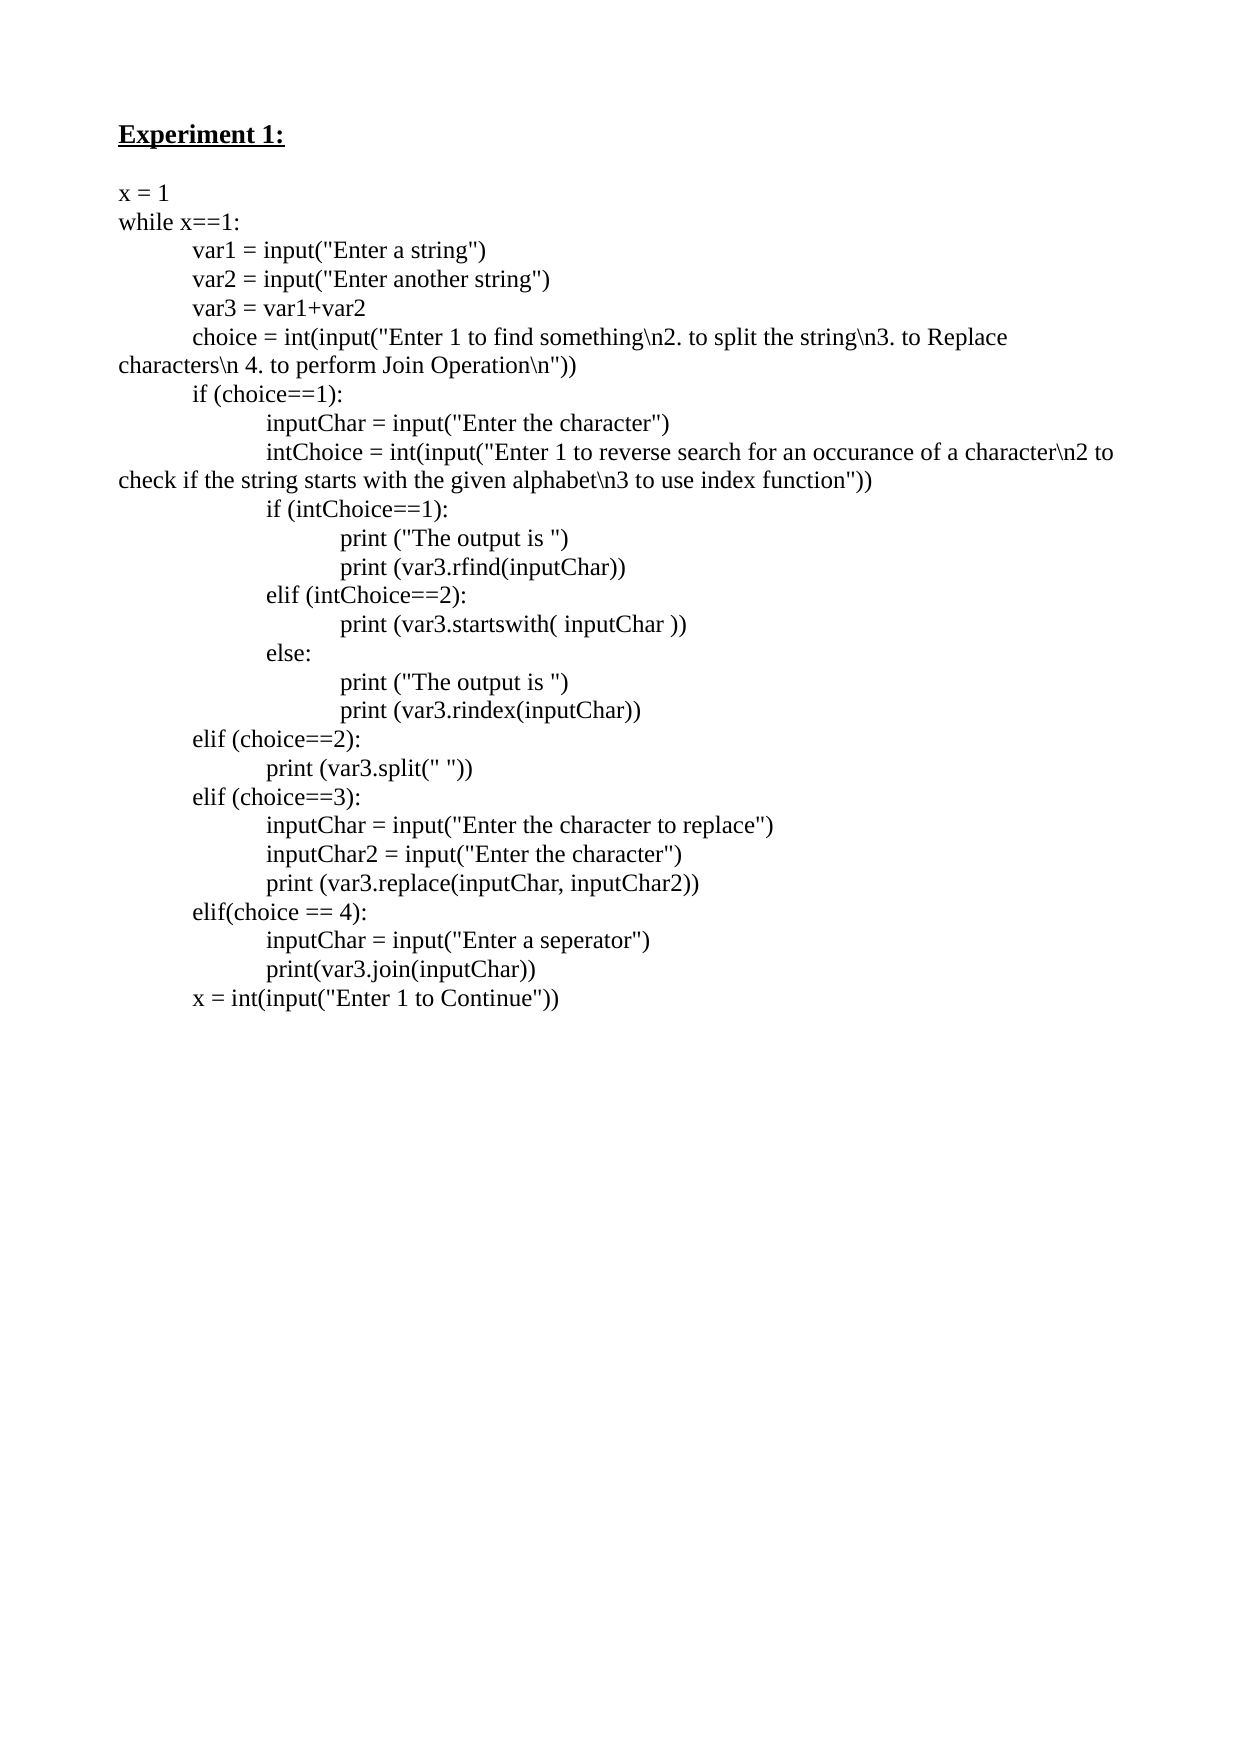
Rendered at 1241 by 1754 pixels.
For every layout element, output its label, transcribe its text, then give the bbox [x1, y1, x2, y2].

text inputChar = input("Enter the character to replace") [118, 811, 1122, 839]
text intChoice = int(input("Enter 1 to reverse search for an occurance of a character\n2 to check if the string starts with the given alphabet\n3 to use index function")) [118, 437, 1122, 494]
text x = int(input("Enter 1 to Continue")) [118, 983, 1122, 1012]
text inputChar2 = input("Enter the character") [118, 839, 1122, 868]
text print (var3.replace(inputChar, inputChar2)) [118, 868, 1122, 897]
text while x==1: [118, 207, 1122, 236]
text choice = int(input("Enter 1 to find something\n2. to split the string\n3. to Replace characters\n 4. to perform Join Operation\n")) [118, 322, 1122, 379]
text if (choice==1): [118, 379, 1122, 408]
text var1 = input("Enter a string") [118, 236, 1122, 264]
text elif (intChoice==2): [118, 581, 1122, 609]
text print (var3.split(" ")) [118, 753, 1122, 782]
text elif(choice == 4): [118, 897, 1122, 926]
text x = 1 [118, 178, 1122, 207]
text elif (choice==2): [118, 724, 1122, 753]
text else: [118, 638, 1122, 667]
text print (var3.rfind(inputChar)) [118, 552, 1122, 581]
text Experiment 1: [118, 118, 1122, 149]
text if (intChoice==1): [118, 494, 1122, 523]
text print(var3.join(inputChar)) [118, 954, 1122, 983]
text print ("The output is ") [118, 523, 1122, 552]
text var3 = var1+var2 [118, 293, 1122, 322]
text print (var3.startswith( inputChar )) [118, 609, 1122, 638]
text print (var3.rindex(inputChar)) [118, 696, 1122, 724]
text inputChar = input("Enter a seperator") [118, 926, 1122, 954]
text elif (choice==3): [118, 782, 1122, 811]
text inputChar = input("Enter the character") [118, 408, 1122, 437]
text var2 = input("Enter another string") [118, 264, 1122, 293]
text print ("The output is ") [118, 667, 1122, 696]
